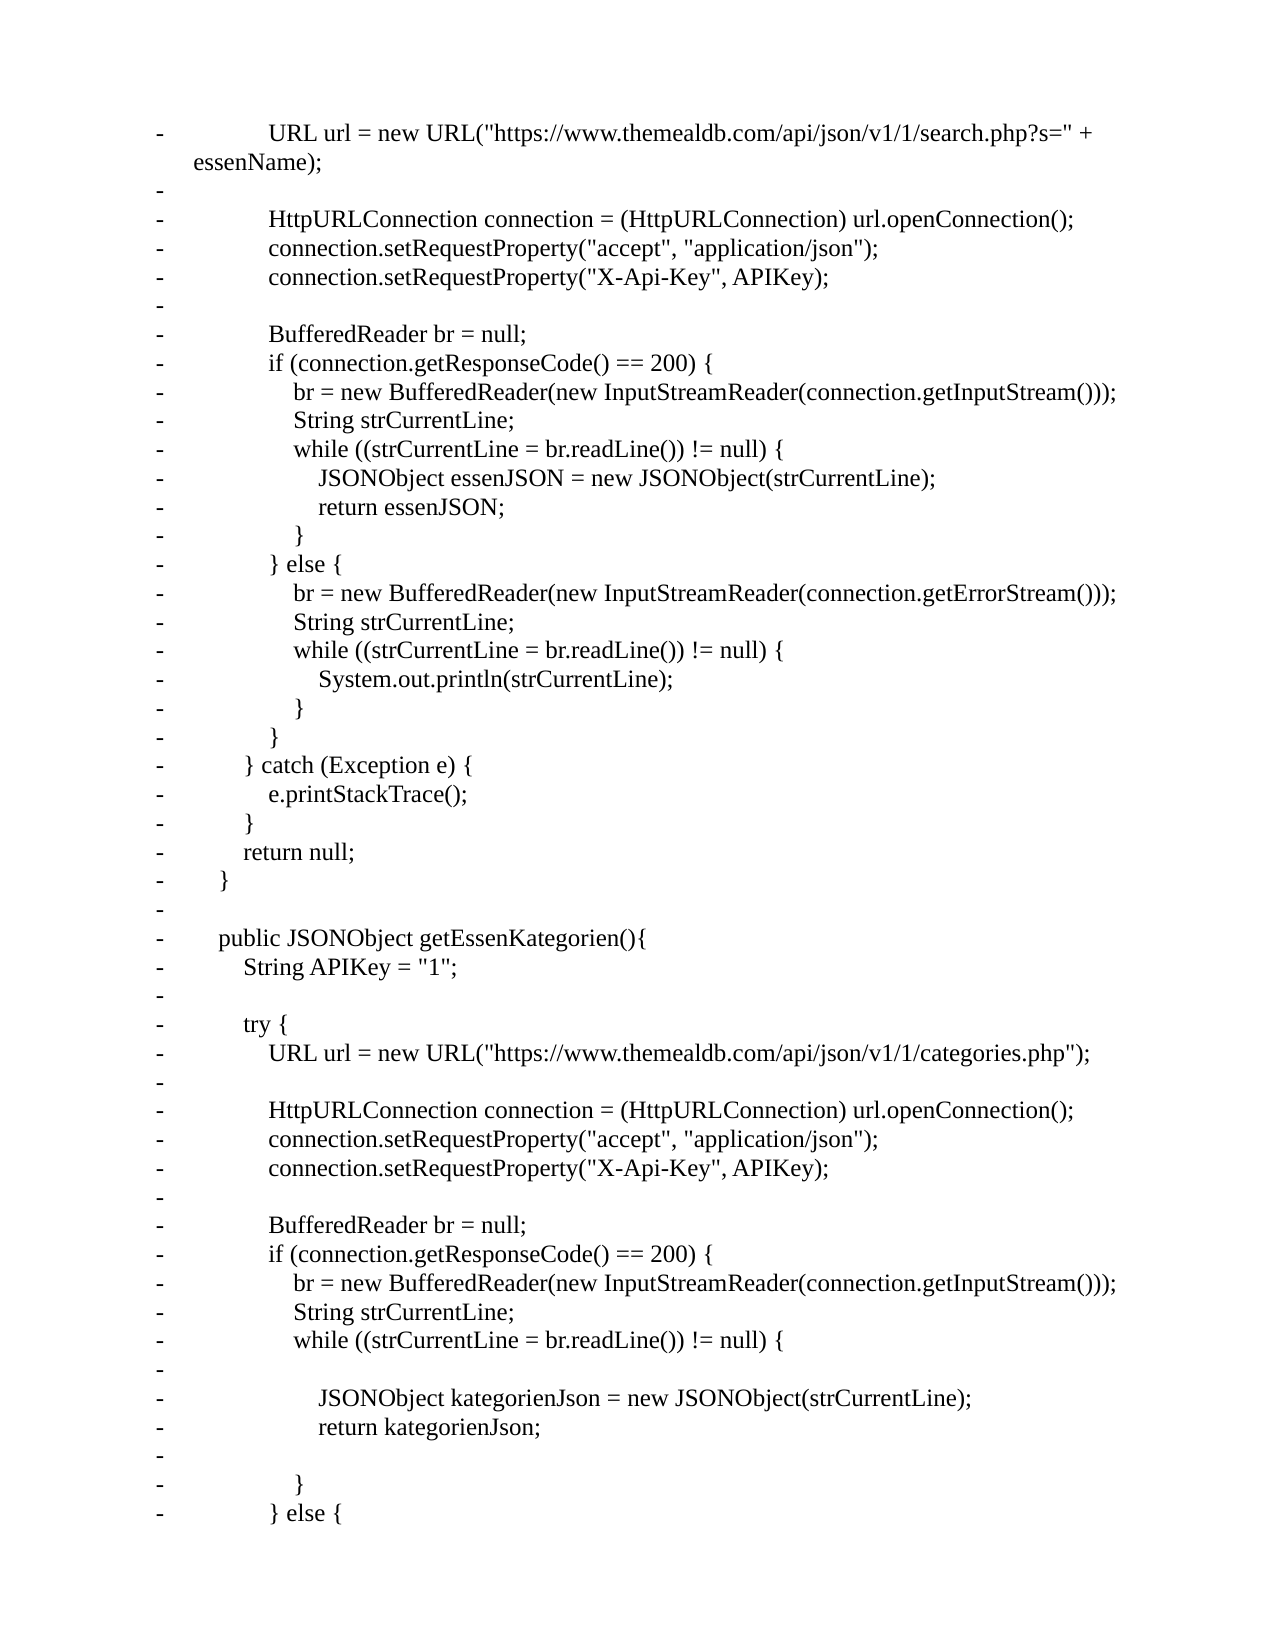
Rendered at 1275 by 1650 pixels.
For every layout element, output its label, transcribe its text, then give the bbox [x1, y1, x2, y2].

list } else { [156, 549, 1157, 578]
list try { [156, 1009, 1157, 1038]
list } [156, 693, 1157, 722]
list e.printStackTrace(); [156, 779, 1157, 808]
list } else { [156, 1498, 1157, 1527]
list if (connection.getResponseCode() == 200) { [156, 1239, 1157, 1268]
list while ((strCurrentLine = br.readLine()) != null) { [156, 636, 1157, 664]
list } [156, 521, 1157, 549]
list JSONObject kategorienJson = new JSONObject(strCurrentLine); [156, 1383, 1157, 1412]
list public JSONObject getEssenKategorien(){ [156, 923, 1157, 952]
list System.out.println(strCurrentLine); [156, 664, 1157, 693]
list String strCurrentLine; [156, 1297, 1157, 1326]
list connection.setRequestProperty("X-Api-Key", APIKey); [156, 1153, 1157, 1182]
list br = new BufferedReader(new InputStreamReader(connection.getInputStream())); [156, 1268, 1157, 1297]
list } catch (Exception e) { [156, 751, 1157, 779]
list connection.setRequestProperty("X-Api-Key", APIKey); [156, 262, 1157, 291]
list while ((strCurrentLine = br.readLine()) != null) { [156, 434, 1157, 463]
list if (connection.getResponseCode() == 200) { [156, 348, 1157, 377]
list return kategorienJson; [156, 1412, 1157, 1441]
list } [156, 808, 1157, 837]
list connection.setRequestProperty("accept", "application/json"); [156, 1124, 1157, 1153]
list HttpURLConnection connection = (HttpURLConnection) url.openConnection(); [156, 1096, 1157, 1124]
list while ((strCurrentLine = br.readLine()) != null) { [156, 1326, 1157, 1354]
list connection.setRequestProperty("accept", "application/json"); [156, 233, 1157, 262]
list String APIKey = "1"; [156, 952, 1157, 981]
list } [156, 722, 1157, 751]
list String strCurrentLine; [156, 406, 1157, 434]
list BufferedReader br = null; [156, 319, 1157, 348]
list BufferedReader br = null; [156, 1211, 1157, 1239]
list br = new BufferedReader(new InputStreamReader(connection.getInputStream())); [156, 377, 1157, 406]
list } [156, 866, 1157, 894]
list String strCurrentLine; [156, 607, 1157, 636]
list return essenJSON; [156, 492, 1157, 521]
list br = new BufferedReader(new InputStreamReader(connection.getErrorStream())); [156, 578, 1157, 607]
list URL url = new URL("https://www.themealdb.com/api/json/v1/1/categories.php"); [156, 1038, 1157, 1067]
list return null; [156, 837, 1157, 866]
list JSONObject essenJSON = new JSONObject(strCurrentLine); [156, 463, 1157, 492]
list HttpURLConnection connection = (HttpURLConnection) url.openConnection(); [156, 204, 1157, 233]
list URL url = new URL("https://www.themealdb.com/api/json/v1/1/search.php?s=" + essenName); [156, 118, 1157, 176]
list } [156, 1469, 1157, 1498]
